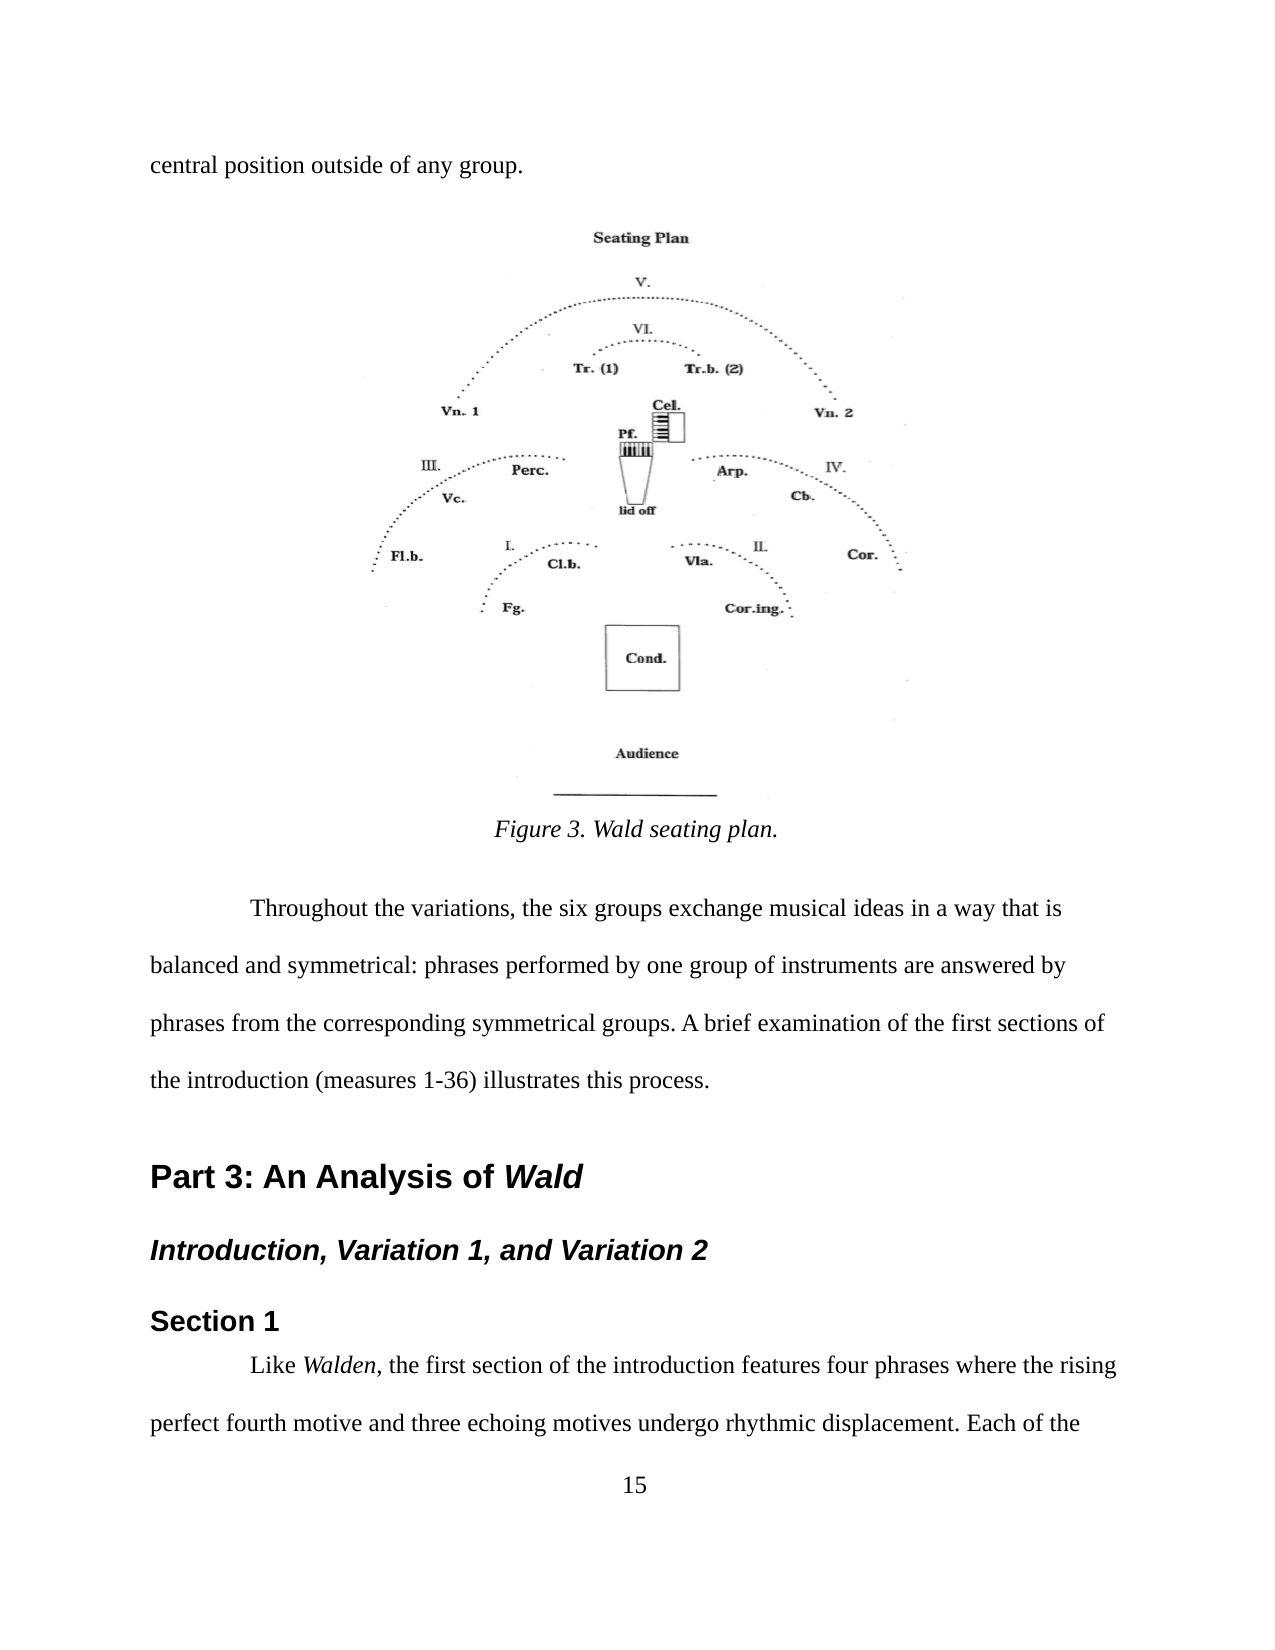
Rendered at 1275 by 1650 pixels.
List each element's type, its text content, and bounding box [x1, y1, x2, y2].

subtitle Part 3: An Analysis of Wald [150, 1157, 1125, 1196]
subtitle Introduction, Variation 1, and Variation 2 [150, 1233, 1125, 1267]
picture [345, 216, 930, 802]
text Throughout the variations, the six groups exchange musical ideas in a way that is balanced and symmetrical: phrases performed by one group of instruments are answered by phrases from the corresponding symmetrical groups. A brief examination of the first sections of the introduction (measures 1-36) illustrates this process. [150, 893, 1125, 1094]
text Like Walden, the first section of the introduction features four phrases where the rising perfect fourth motive and three echoing motives undergo rhythmic displacement. Each of the [150, 1350, 1125, 1436]
text Figure 3. Wald seating plan. [150, 814, 1125, 843]
subtitle Section 1 [150, 1304, 1125, 1338]
text central position outside of any group. [150, 150, 1125, 179]
